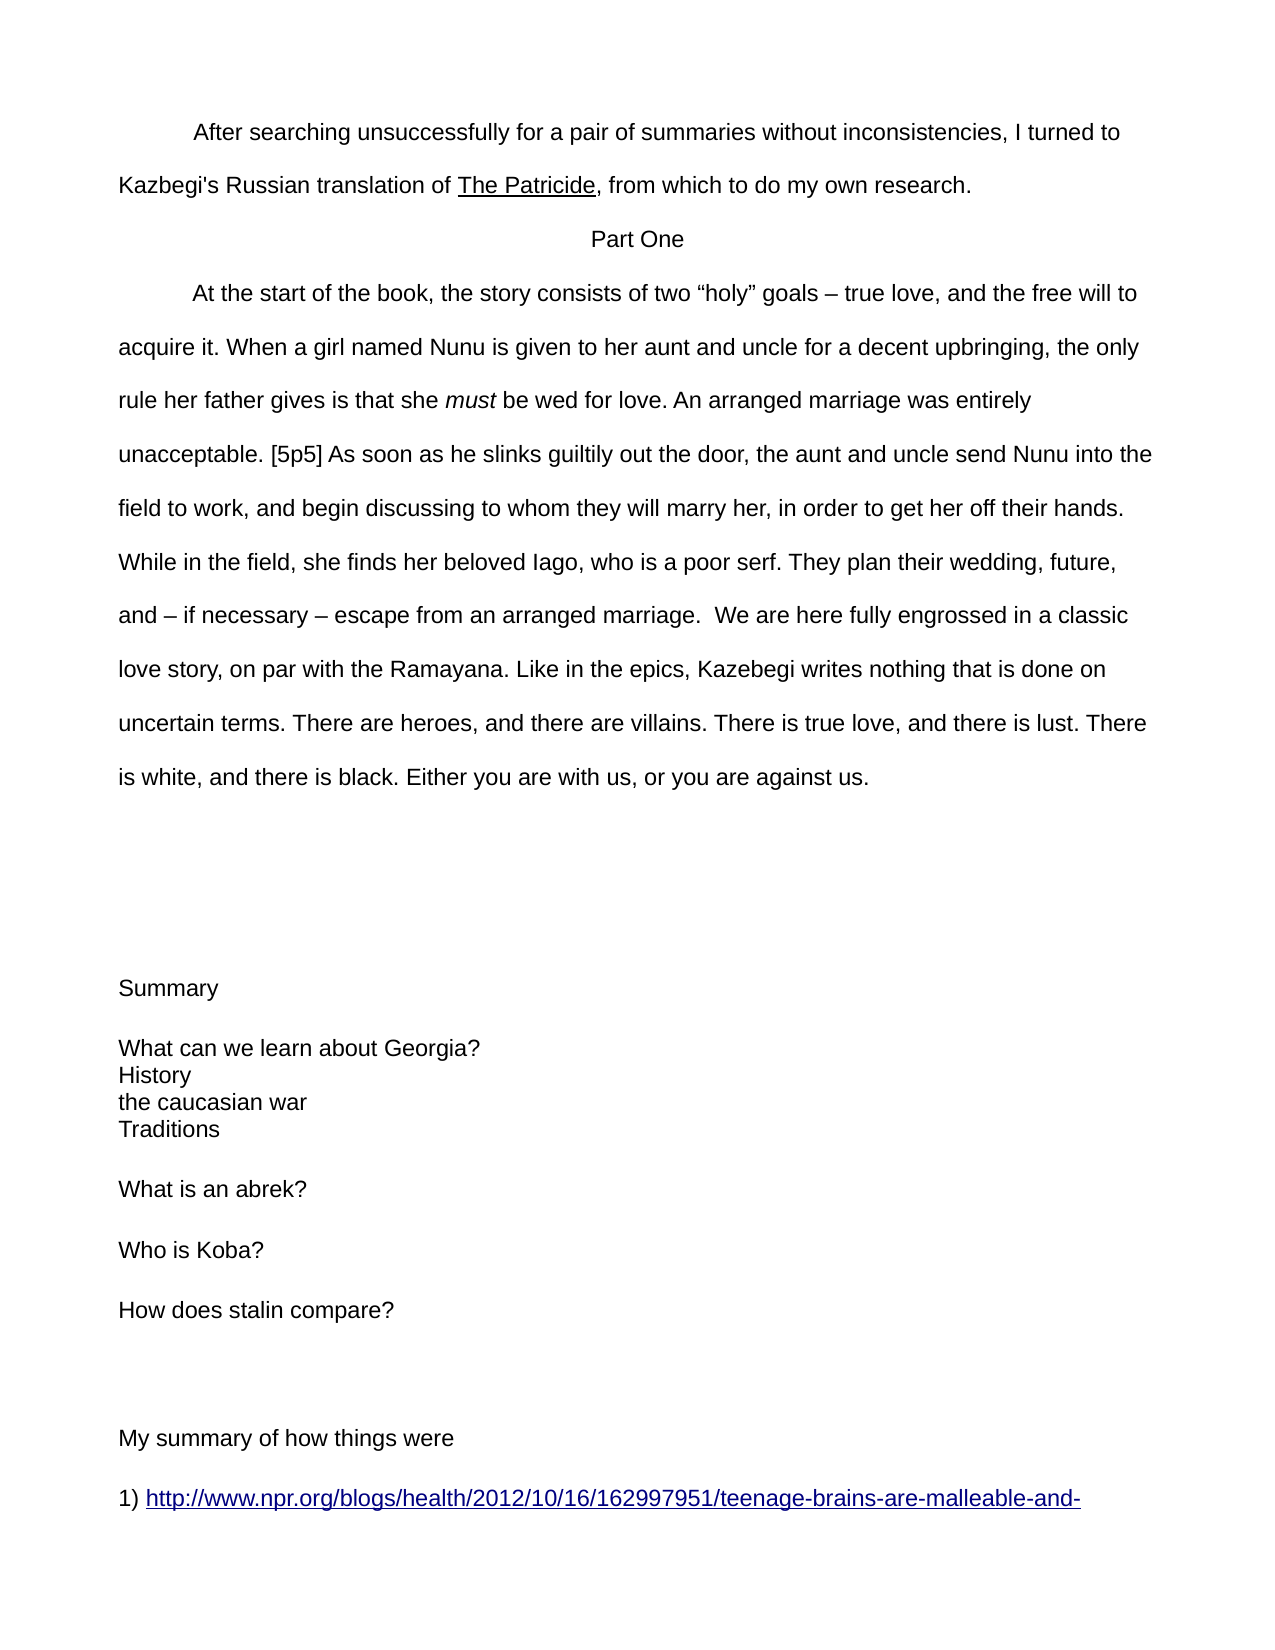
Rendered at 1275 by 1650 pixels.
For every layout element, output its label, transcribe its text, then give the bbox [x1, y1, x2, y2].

text At the start of the book, the story consists of two “holy” goals – true love, and the free will to acquire it. When a girl named Nunu is given to her aunt and uncle for a decent upbringing, the only rule her father gives is that she must be wed for love. An arranged marriage was entirely unacceptable. [5p5] As soon as he slinks guiltily out the door, the aunt and uncle send Nunu into the field to work, and begin discussing to whom they will marry her, in order to get her off their hands. While in the field, she finds her beloved Iago, who is a poor serf. They plan their wedding, future, and – if necessary – escape from an arranged marriage. We are here fully engrossed in a classic love story, on par with the Ramayana. Like in the epics, Kazebegi writes nothing that is done on uncertain terms. There are heroes, and there are villains. There is true love, and there is lust. There is white, and there is black. Either you are with us, or you are against us. [118, 279, 1157, 790]
text After searching unsuccessfully for a pair of summaries without inconsistencies, I turned to Kazbegi's Russian translation of The Patricide, from which to do my own research. [118, 118, 1157, 199]
text Part One [118, 226, 1157, 252]
text Summary What can we learn about Georgia? History the caucasian war Traditions What is an abrek? Who is Koba? How does stalin compare? My summary of how things were 1) http://www.npr.org/blogs/health/2012/10/16/162997951/teenage-brains-are-malleable-and- [118, 941, 1157, 1511]
